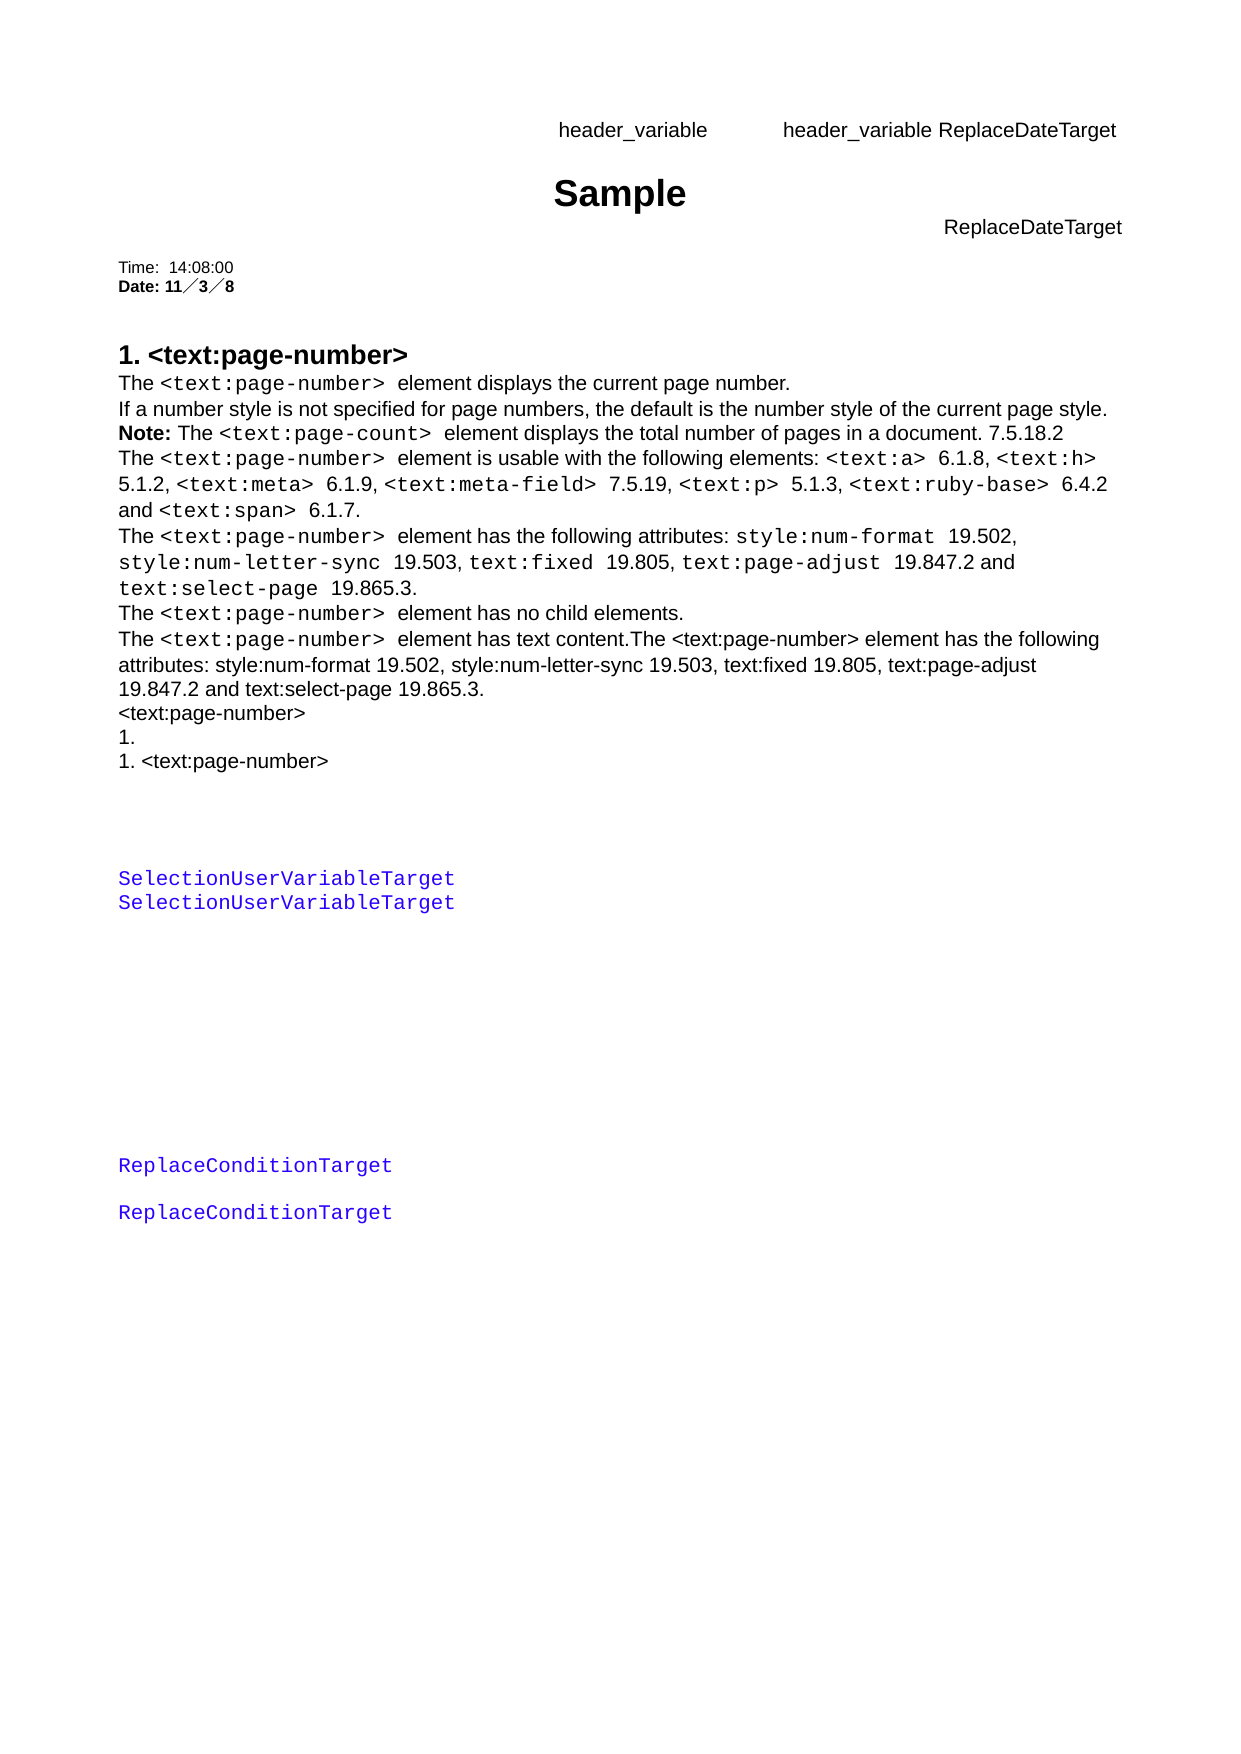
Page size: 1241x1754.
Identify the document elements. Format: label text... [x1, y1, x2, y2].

text The <text:page-number> element displays the current page number. [118, 371, 1122, 396]
text 1. [118, 725, 1122, 749]
text If a number style is not specified for page numbers, the default is the number style of the current page style. [118, 396, 1122, 420]
text Note: The <text:page-count> element displays the total number of pages in a document. 7.5.18.2 [118, 420, 1122, 446]
subtitle <text:page-number> [118, 339, 1122, 371]
text Time: 14:08:01 [118, 258, 1122, 277]
text Date: 11／3／8 [118, 277, 1122, 296]
text SelectionUserVariableTarget [118, 868, 1122, 892]
text SelectionUserVariableTarget [118, 892, 1122, 916]
text ReplaceConditionTarget [118, 1202, 1122, 1226]
text ReplaceDateTarget [118, 215, 1122, 239]
text The <text:page-number> element has no child elements. [118, 601, 1122, 627]
text The <text:page-number> element has text content.The <text:page-number> element has the following attributes: style:num-format 19.502, style:num-letter-sync 19.503, text:fixed 19.805, text:page-adjust 19.847.2 and text:select-page 19.865.3. [118, 627, 1122, 701]
title Sample [118, 172, 1122, 215]
text The <text:page-number> element is usable with the following elements: <text:a> 6.1.8, <text:h> 5.1.2, <text:meta> 6.1.9, <text:meta-field> 7.5.19, <text:p> 5.1.3, <text:ruby-base> 6.4.2 and <text:span> 6.1.7. [118, 446, 1122, 524]
text 1.<text:page-number> [118, 749, 1122, 773]
text The <text:page-number> element has the following attributes: style:num-format 19.502, style:num-letter-sync 19.503, text:fixed 19.805, text:page-adjust 19.847.2 and text:select-page 19.865.3. [118, 524, 1122, 601]
text <text:page-number> [118, 701, 1122, 725]
text ReplaceConditionTarget [118, 1155, 1122, 1179]
